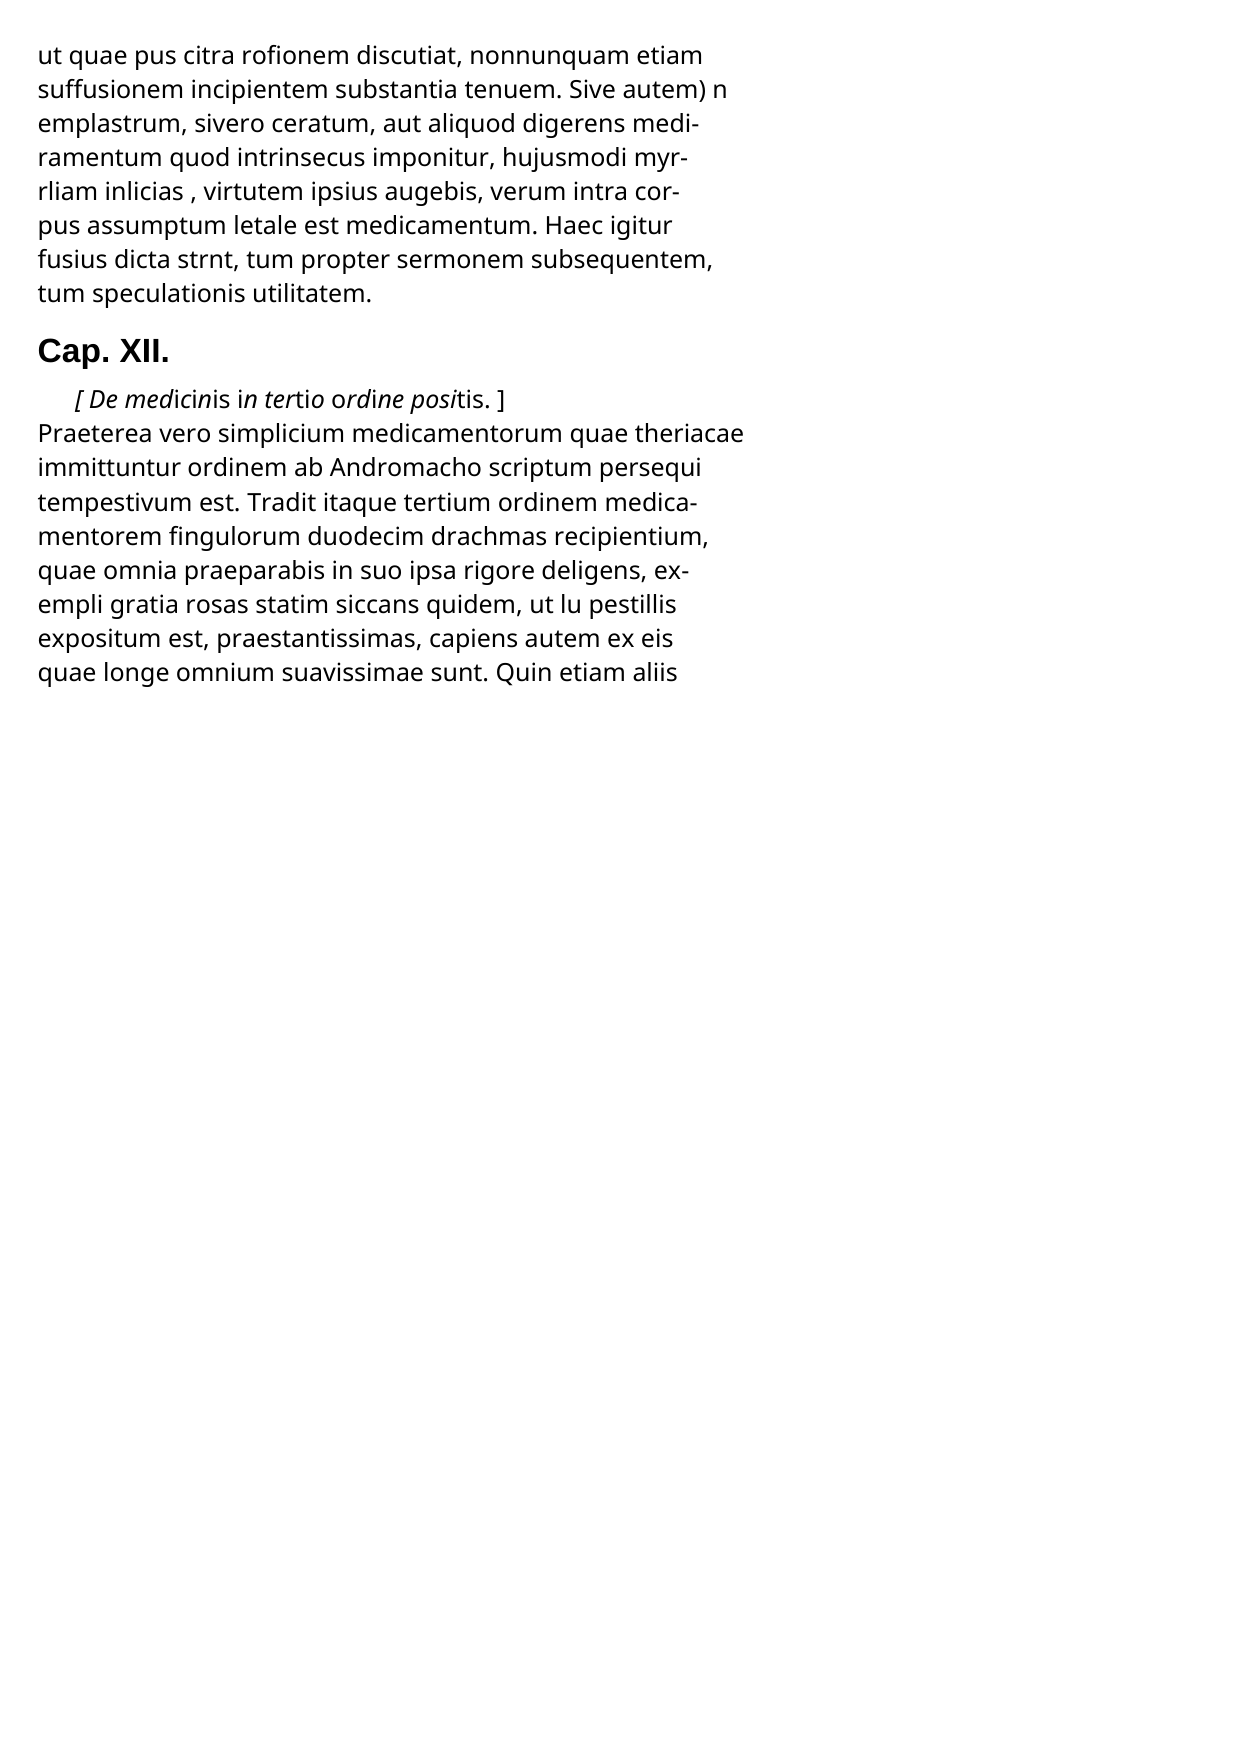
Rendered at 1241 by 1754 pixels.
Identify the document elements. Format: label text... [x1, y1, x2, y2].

text [ De medicinis in tertio ordine positis. ] Praeterea vero simplicium medicamentorum quae theriacae immittuntur ordinem ab Andromacho scriptum persequi tempestivum est. Tradit itaque tertium ordinem medica- mentorem fingulorum duodecim drachmas recipientium, quae omnia praeparabis in suo ipsa rigore deligens, ex- empli gratia rosas statim siccans quidem, ut lu pestillis expositum est, praestantissimas, capiens autem ex eis quae longe omnium suavissimae sunt. Quin etiam aliis [37, 382, 1203, 688]
text ut quae pus citra rofionem discutiat, nonnunquam etiam suffusionem incipientem substantia tenuem. Sive autem) n emplastrum, sivero ceratum, aut aliquod digerens medi- ramentum quod intrinsecus imponitur, hujusmodi myr- rliam inlicias , virtutem ipsius augebis, verum intra cor- pus assumptum letale est medicamentum. Haec igitur fusius dicta strnt, tum propter sermonem subsequentem, tum speculationis utilitatem. [37, 37, 1203, 310]
subtitle Cap. XII. [37, 331, 1203, 369]
